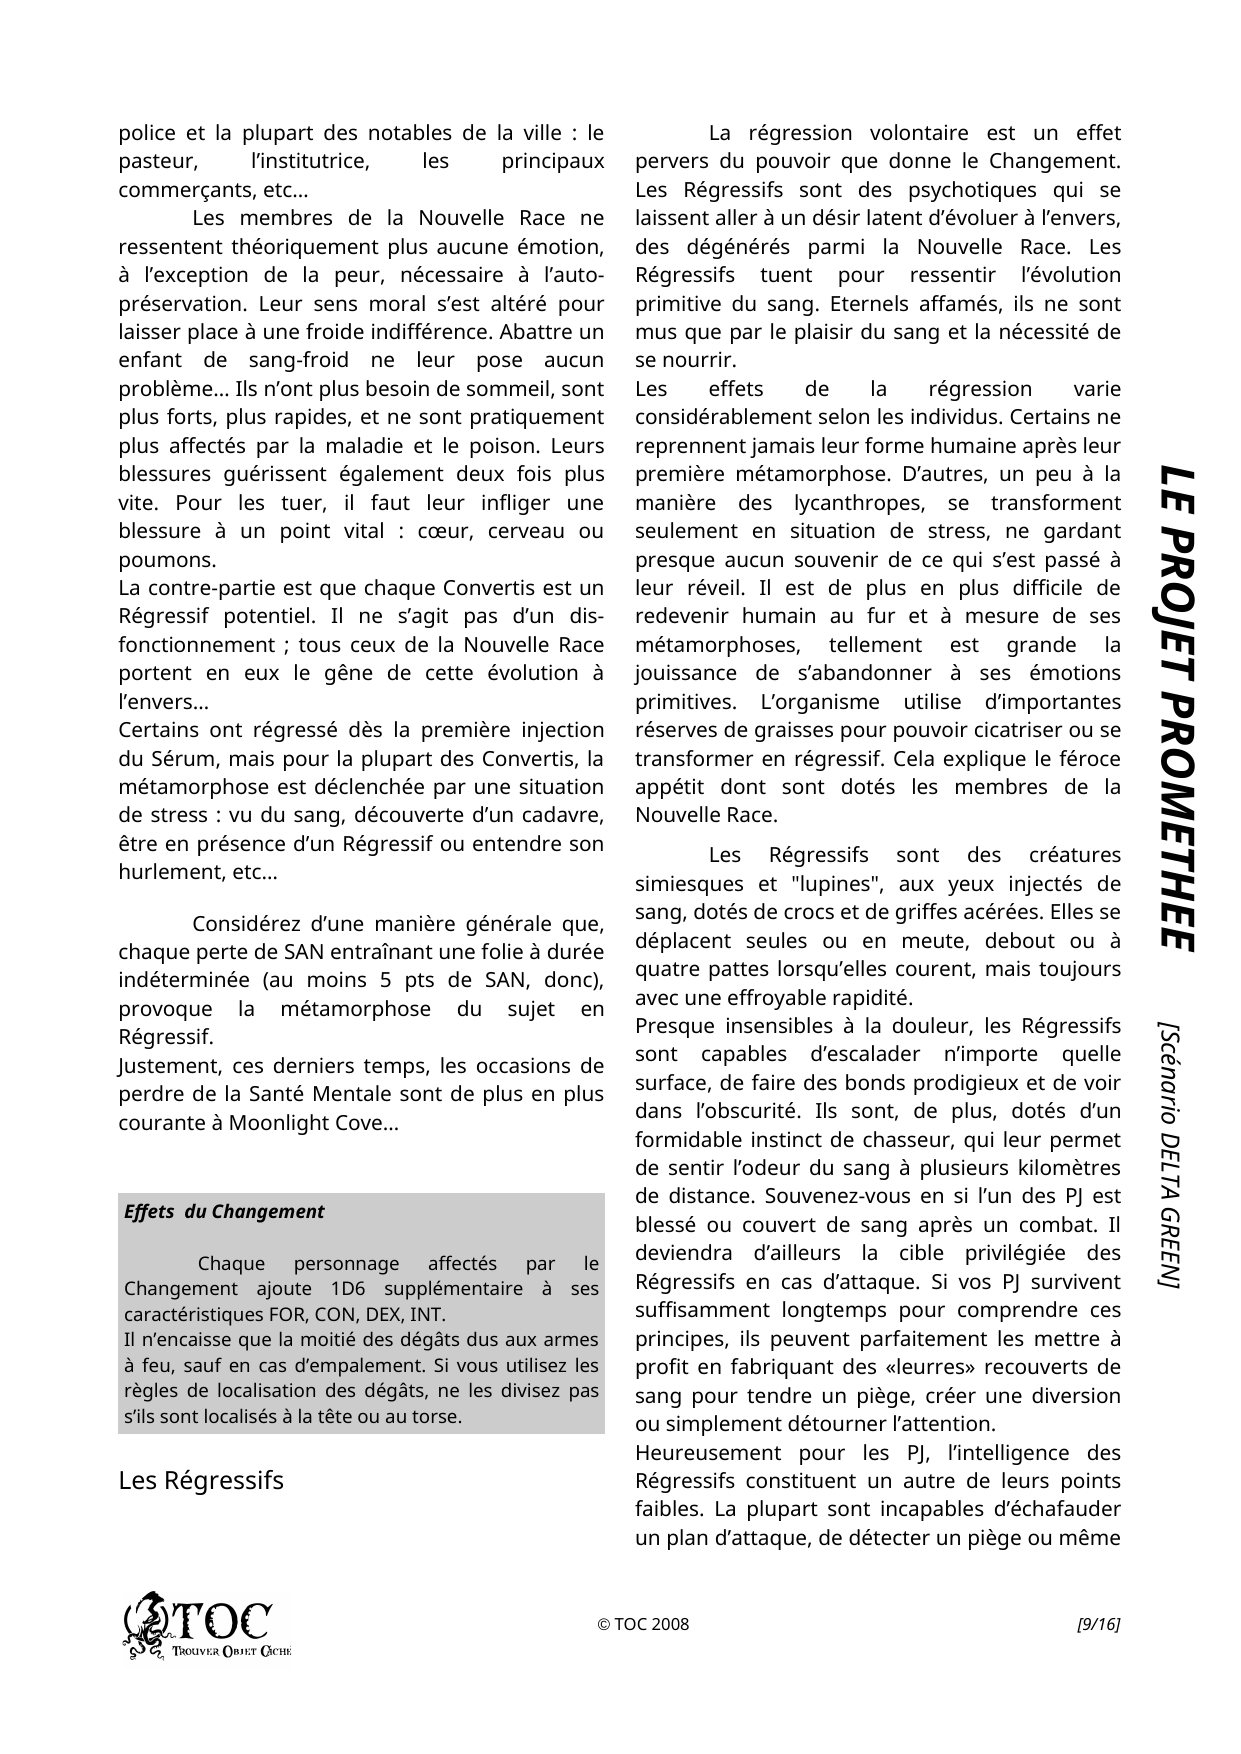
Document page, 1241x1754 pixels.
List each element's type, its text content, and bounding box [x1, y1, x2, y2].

table_header Effets du Changement Chaque personnage affectés par le Changement ajoute 1D6 supplémentaire à ses caractéristiques FOR, CON, DEX, INT. Il n’encaisse que la moitié des dégâts dus aux armes à feu, sauf en cas d’empalement. Si vous utilisez les règles de localisation des dégâts, ne les divisez pas s’ils sont localisés à la tête ou au torse. [118, 1193, 605, 1434]
text Les effets de la régression varie considérablement selon les individus. Certains ne reprennent jamais leur forme humaine après leur première métamorphose. D’autres, un peu à la manière des lycanthropes, se transforment seulement en situation de stress, ne gardant presque aucun souvenir de ce qui s’est passé à leur réveil. Il est de plus en plus difficile de redevenir humain au fur et à mesure de ses métamorphoses, tellement est grande la jouissance de s’abandonner à ses émotions primitives. L’organisme utilise d’importantes réserves de graisses pour pouvoir cicatriser ou se transformer en régressif. Cela explique le féroce appétit dont sont dotés les membres de la Nouvelle Race. [635, 374, 1122, 829]
text Les Régressifs sont des créatures simiesques et "lupines", aux yeux injectés de sang, dotés de crocs et de griffes acérées. Elles se déplacent seules ou en meute, debout ou à quatre pattes lorsqu’elles courent, mais toujours avec une effroyable rapidité. [635, 840, 1122, 1011]
text Les membres de la Nouvelle Race ne ressentent théoriquement plus aucune émotion, à l’exception de la peur, nécessaire à l’auto-préservation. Leur sens moral s’est altéré pour laisser place à une froide indifférence. Abattre un enfant de sang-froid ne leur pose aucun problème… Ils n’ont plus besoin de sommeil, sont plus forts, plus rapides, et ne sont pratiquement plus affectés par la maladie et le poison. Leurs blessures guérissent également deux fois plus vite. Pour les tuer, il faut leur infliger une blessure à un point vital : cœur, cerveau ou poumons. [118, 203, 605, 573]
text Justement, ces derniers temps, les occasions de perdre de la Santé Mentale sont de plus en plus courante à Moonlight Cove… [118, 1051, 605, 1136]
text Considérez d’une manière générale que, chaque perte de SAN entraînant une folie à durée indéterminée (au moins 5 pts de SAN, donc), provoque la métamorphose du sujet en Régressif. [118, 909, 605, 1051]
text police et la plupart des notables de la ville : le pasteur, l’institutrice, les principaux commerçants, etc… [118, 118, 605, 203]
picture [122, 1591, 292, 1669]
text Les Régressifs [118, 1463, 605, 1497]
text Presque insensibles à la douleur, les Régressifs sont capables d’escalader n’importe quelle surface, de faire des bonds prodigieux et de voir dans l’obscurité. Ils sont, de plus, dotés d’un formidable instinct de chasseur, qui leur permet de sentir l’odeur du sang à plusieurs kilomètres de distance. Souvenez-vous en si l’un des PJ est blessé ou couvert de sang après un combat. Il deviendra d’ailleurs la cible privilégiée des Régressifs en cas d’attaque. Si vos PJ survivent suffisamment longtemps pour comprendre ces principes, ils peuvent parfaitement les mettre à profit en fabriquant des «leurres» recouverts de sang pour tendre un piège, créer une diversion ou simplement détourner l’attention. [635, 1011, 1122, 1438]
text Heureusement pour les PJ, l’intelligence des Régressifs constituent un autre de leurs points faibles. La plupart sont incapables d’échafauder un plan d’attaque, de détecter un piège ou même [635, 1438, 1122, 1551]
text Certains ont régressé dès la première injection du Sérum, mais pour la plupart des Convertis, la métamorphose est déclenchée par une situation de stress : vu du sang, découverte d’un cadavre, être en présence d’un Régressif ou entendre son hurlement, etc… [118, 715, 605, 886]
text La régression volontaire est un effet pervers du pouvoir que donne le Changement. Les Régressifs sont des psychotiques qui se laissent aller à un désir latent d’évoluer à l’envers, des dégénérés parmi la Nouvelle Race. Les Régressifs tuent pour ressentir l’évolution primitive du sang. Eternels affamés, ils ne sont mus que par le plaisir du sang et la nécessité de se nourrir. [635, 118, 1122, 374]
text La contre-partie est que chaque Convertis est un Régressif potentiel. Il ne s’agit pas d’un dis-fonctionnement ; tous ceux de la Nouvelle Race portent en eux le gêne de cette évolution à l’envers… [118, 573, 605, 715]
